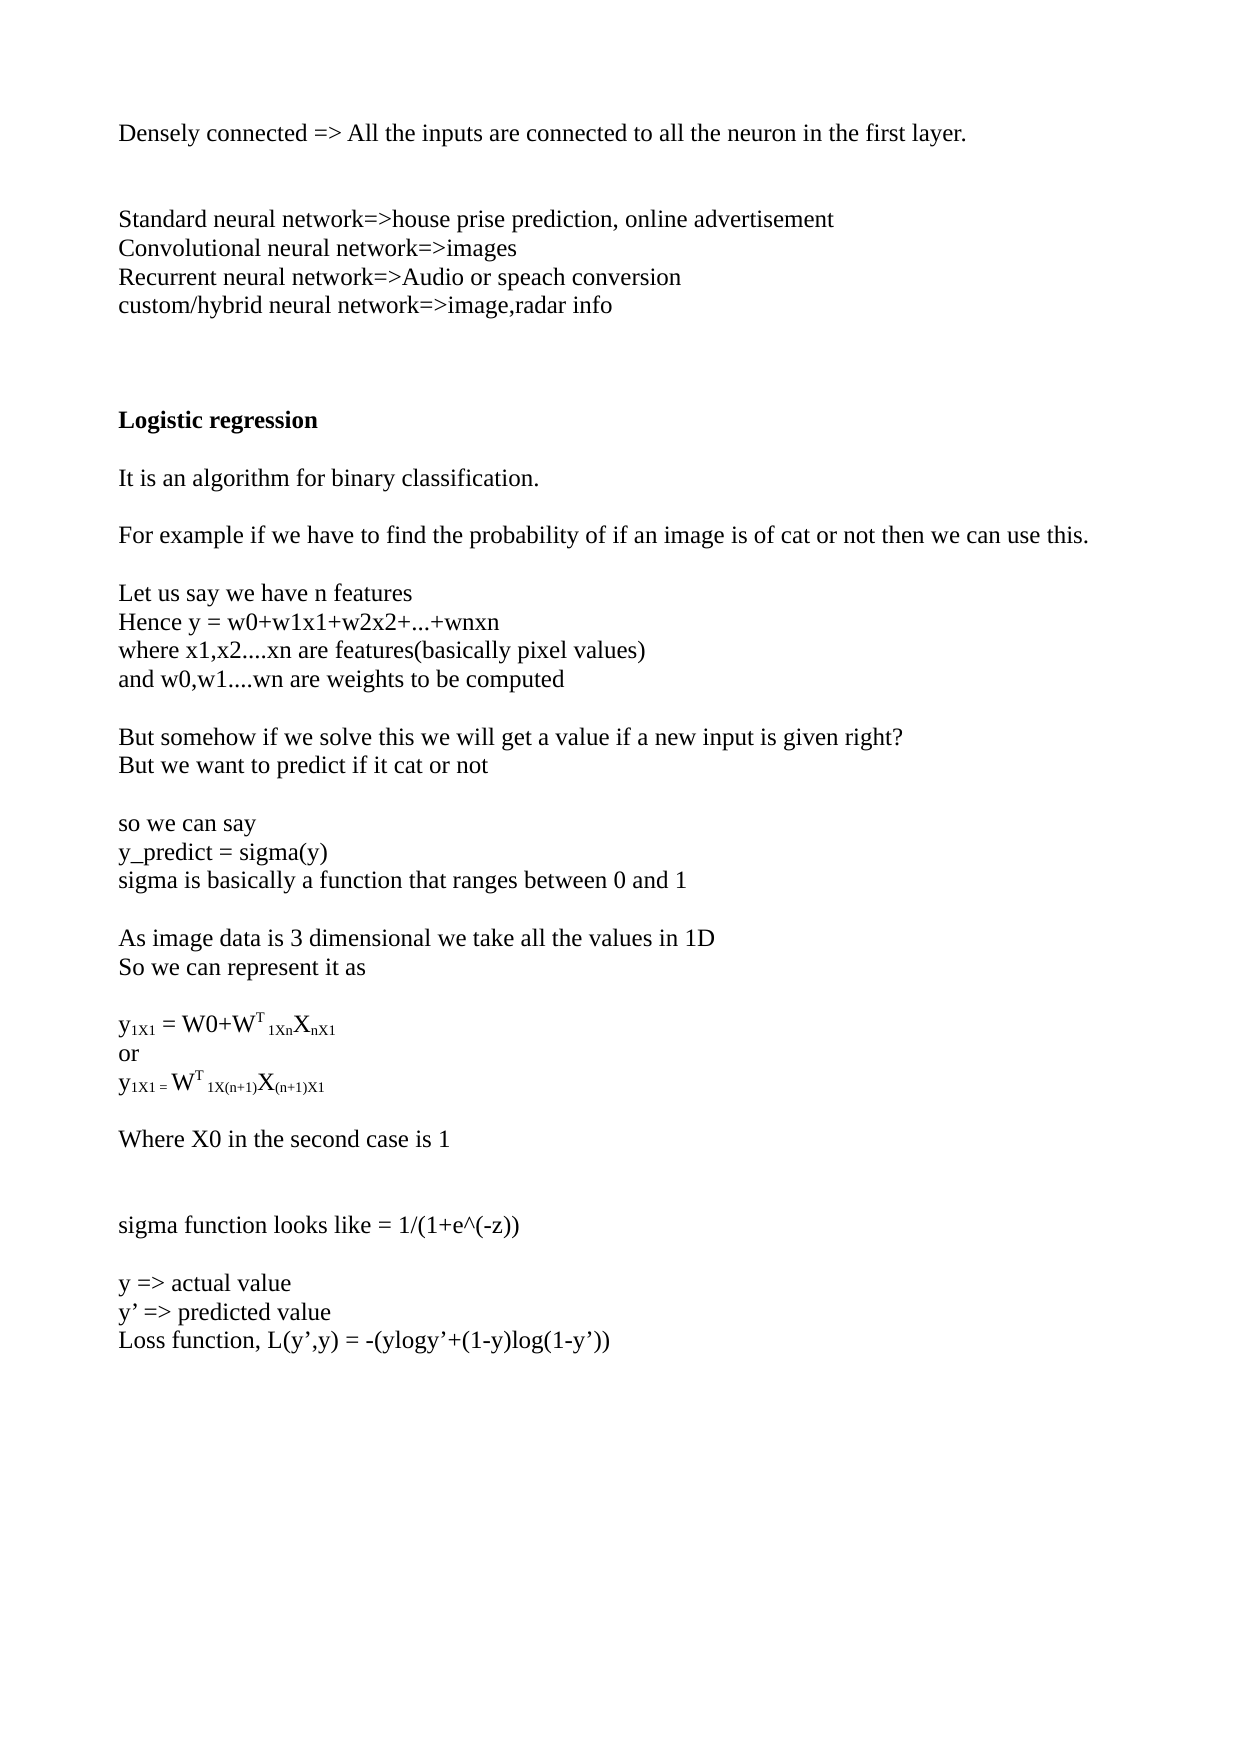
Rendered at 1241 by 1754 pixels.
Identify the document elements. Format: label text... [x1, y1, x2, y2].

text and w0,w1....wn are weights to be computed [118, 664, 1122, 693]
text y1X1 = W0+WT 1XnXnX1 [118, 1009, 1122, 1038]
text so we can say [118, 808, 1122, 837]
text So we can represent it as [118, 952, 1122, 981]
text Let us say we have n features [118, 578, 1122, 607]
text Hence y = w0+w1x1+w2x2+...+wnxn [118, 607, 1122, 636]
text Standard neural network=>house prise prediction, online advertisement [118, 204, 1122, 233]
text But somehow if we solve this we will get a value if a new input is given right? [118, 722, 1122, 751]
text Convolutional neural network=>images [118, 233, 1122, 262]
text y1X1 = WT 1X(n+1)X(n+1)X1 [118, 1067, 1122, 1096]
text Loss function, L(y’,y) = -(ylogy’+(1-y)log(1-y’)) [118, 1326, 1122, 1354]
text sigma function looks like = 1/(1+e^(-z)) [118, 1211, 1122, 1239]
text It is an algorithm for binary classification. [118, 463, 1122, 492]
text As image data is 3 dimensional we take all the values in 1D [118, 923, 1122, 952]
text or [118, 1038, 1122, 1067]
text y => actual value [118, 1268, 1122, 1297]
text Densely connected => All the inputs are connected to all the neuron in the first layer. [118, 118, 1122, 147]
text where x1,x2....xn are features(basically pixel values) [118, 636, 1122, 664]
text sigma is basically a function that ranges between 0 and 1 [118, 866, 1122, 894]
text But we want to predict if it cat or not [118, 751, 1122, 779]
text Where X0 in the second case is 1 [118, 1124, 1122, 1153]
text custom/hybrid neural network=>image,radar info [118, 291, 1122, 319]
text y_predict = sigma(y) [118, 837, 1122, 866]
text For example if we have to find the probability of if an image is of cat or not then we can use this. [118, 521, 1122, 549]
text y’ => predicted value [118, 1297, 1122, 1326]
text Logistic regression [118, 406, 1122, 434]
text Recurrent neural network=>Audio or speach conversion [118, 262, 1122, 291]
